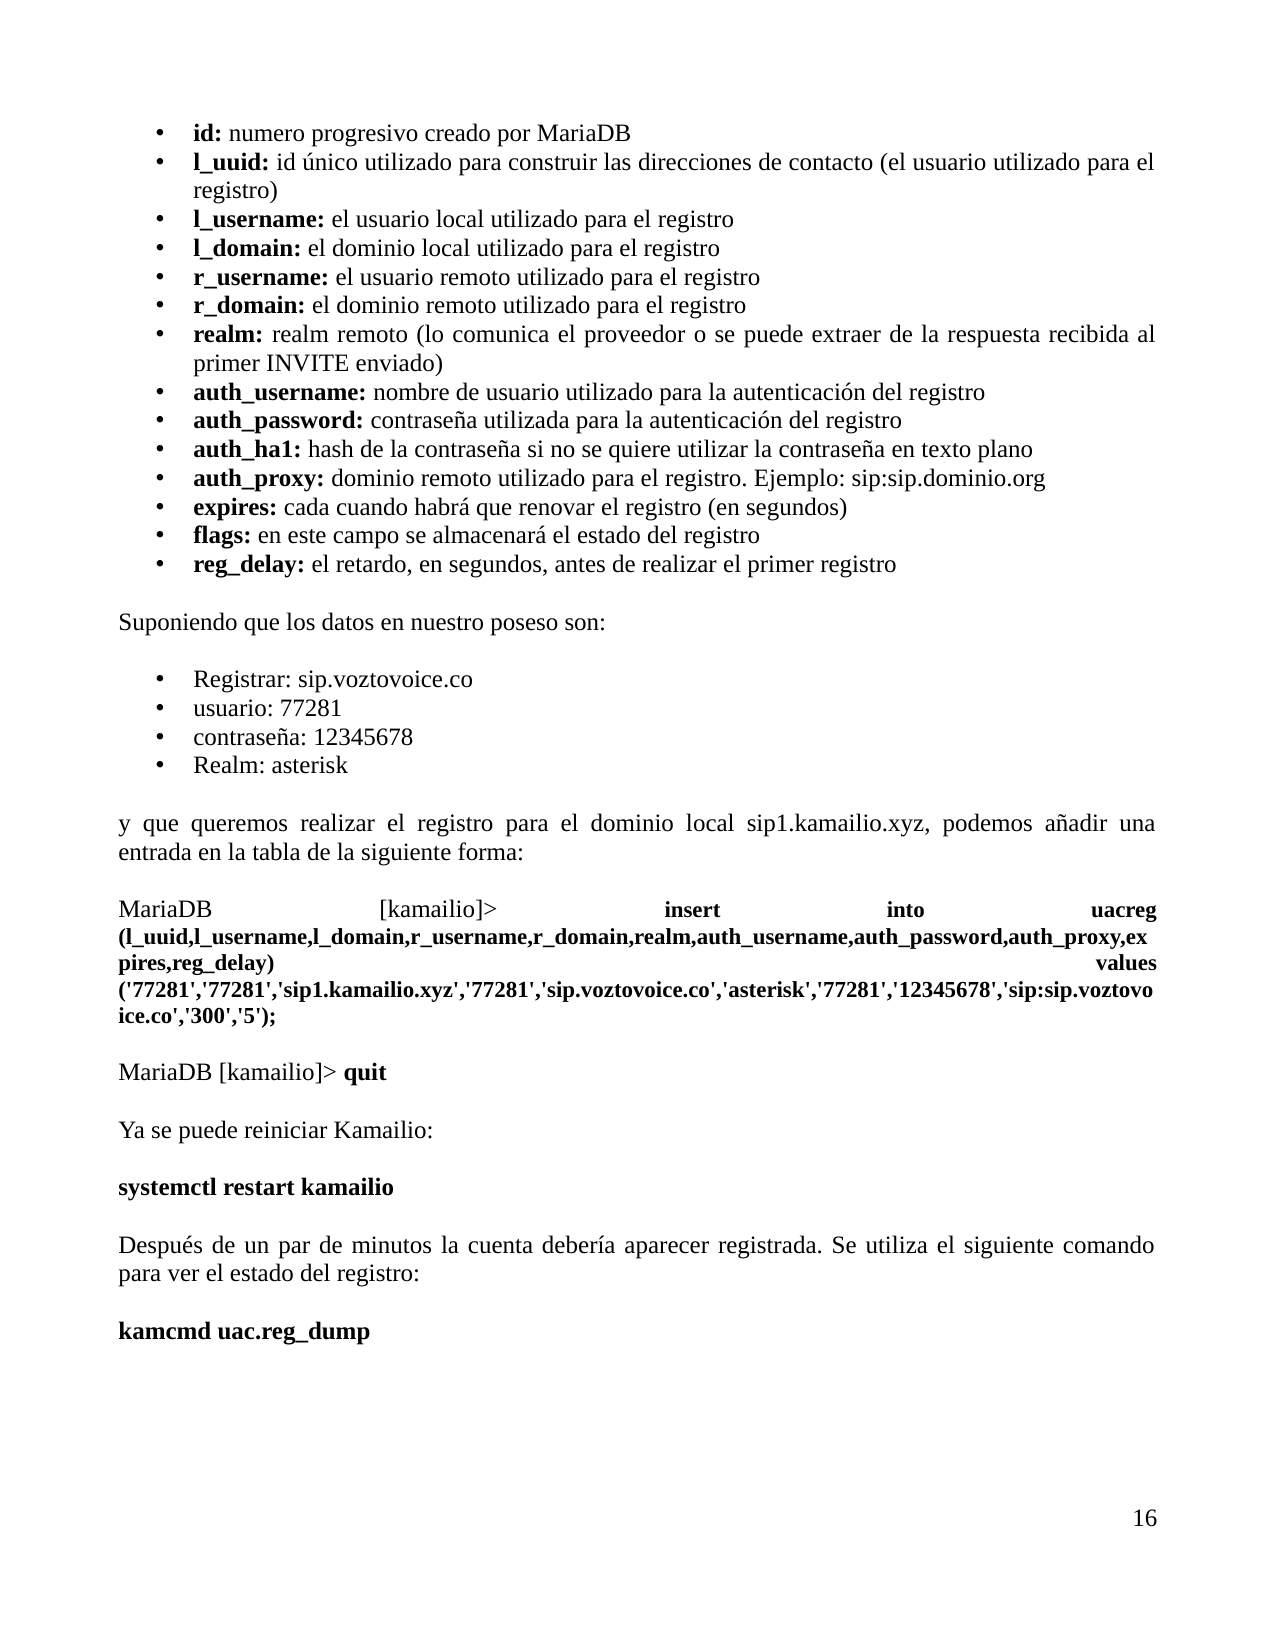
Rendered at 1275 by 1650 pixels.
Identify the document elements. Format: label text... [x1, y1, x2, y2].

text kamcmd uac.reg_dump [118, 1316, 1157, 1345]
text systemctl restart kamailio [118, 1172, 1157, 1201]
list reg_delay: el retardo, en segundos, antes de realizar el primer registro [156, 549, 1157, 578]
list flags: en este campo se almacenará el estado del registro [156, 521, 1157, 549]
list expires: cada cuando habrá que renovar el registro (en segundos) [156, 492, 1157, 521]
list auth_username: nombre de usuario utilizado para la autenticación del registro [156, 377, 1157, 406]
list Registrar: sip.voztovoice.co [156, 664, 1157, 693]
list realm: realm remoto (lo comunica el proveedor o se puede extraer de la respuesta recibida al primer INVITE enviado) [156, 319, 1157, 377]
list usuario: 77281 [156, 693, 1157, 722]
text Después de un par de minutos la cuenta debería aparecer registrada. Se utiliza el siguiente comando para ver el estado del registro: [118, 1230, 1157, 1287]
text Ya se puede reiniciar Kamailio: [118, 1115, 1157, 1143]
text y que queremos realizar el registro para el dominio local sip1.kamailio.xyz, podemos añadir una entrada en la tabla de la siguiente forma: [118, 808, 1157, 866]
list auth_ha1: hash de la contraseña si no se quiere utilizar la contraseña en texto plano [156, 434, 1157, 463]
text MariaDB [kamailio]> insert into uacreg (l_uuid,l_username,l_domain,r_username,r_domain,realm,auth_username,auth_password,auth_proxy,expires,reg_delay) values ('77281','77281','sip1.kamailio.xyz','77281','sip.voztovoice.co','asterisk','77281','12345678','sip:sip.voztovoice.co','300','5'); [118, 894, 1157, 1028]
list r_domain: el dominio remoto utilizado para el registro [156, 291, 1157, 319]
list auth_password: contraseña utilizada para la autenticación del registro [156, 406, 1157, 434]
list Realm: asterisk [156, 751, 1157, 779]
list contraseña: 12345678 [156, 722, 1157, 751]
list l_username: el usuario local utilizado para el registro [156, 204, 1157, 233]
text MariaDB [kamailio]> quit [118, 1057, 1157, 1086]
list l_uuid: id único utilizado para construir las direcciones de contacto (el usuario utilizado para el registro) [156, 147, 1157, 204]
list id: numero progresivo creado por MariaDB [156, 118, 1157, 147]
text Suponiendo que los datos en nuestro poseso son: [118, 607, 1157, 636]
list auth_proxy: dominio remoto utilizado para el registro. Ejemplo: sip:sip.dominio.org [156, 463, 1157, 492]
list r_username: el usuario remoto utilizado para el registro [156, 262, 1157, 291]
list l_domain: el dominio local utilizado para el registro [156, 233, 1157, 262]
